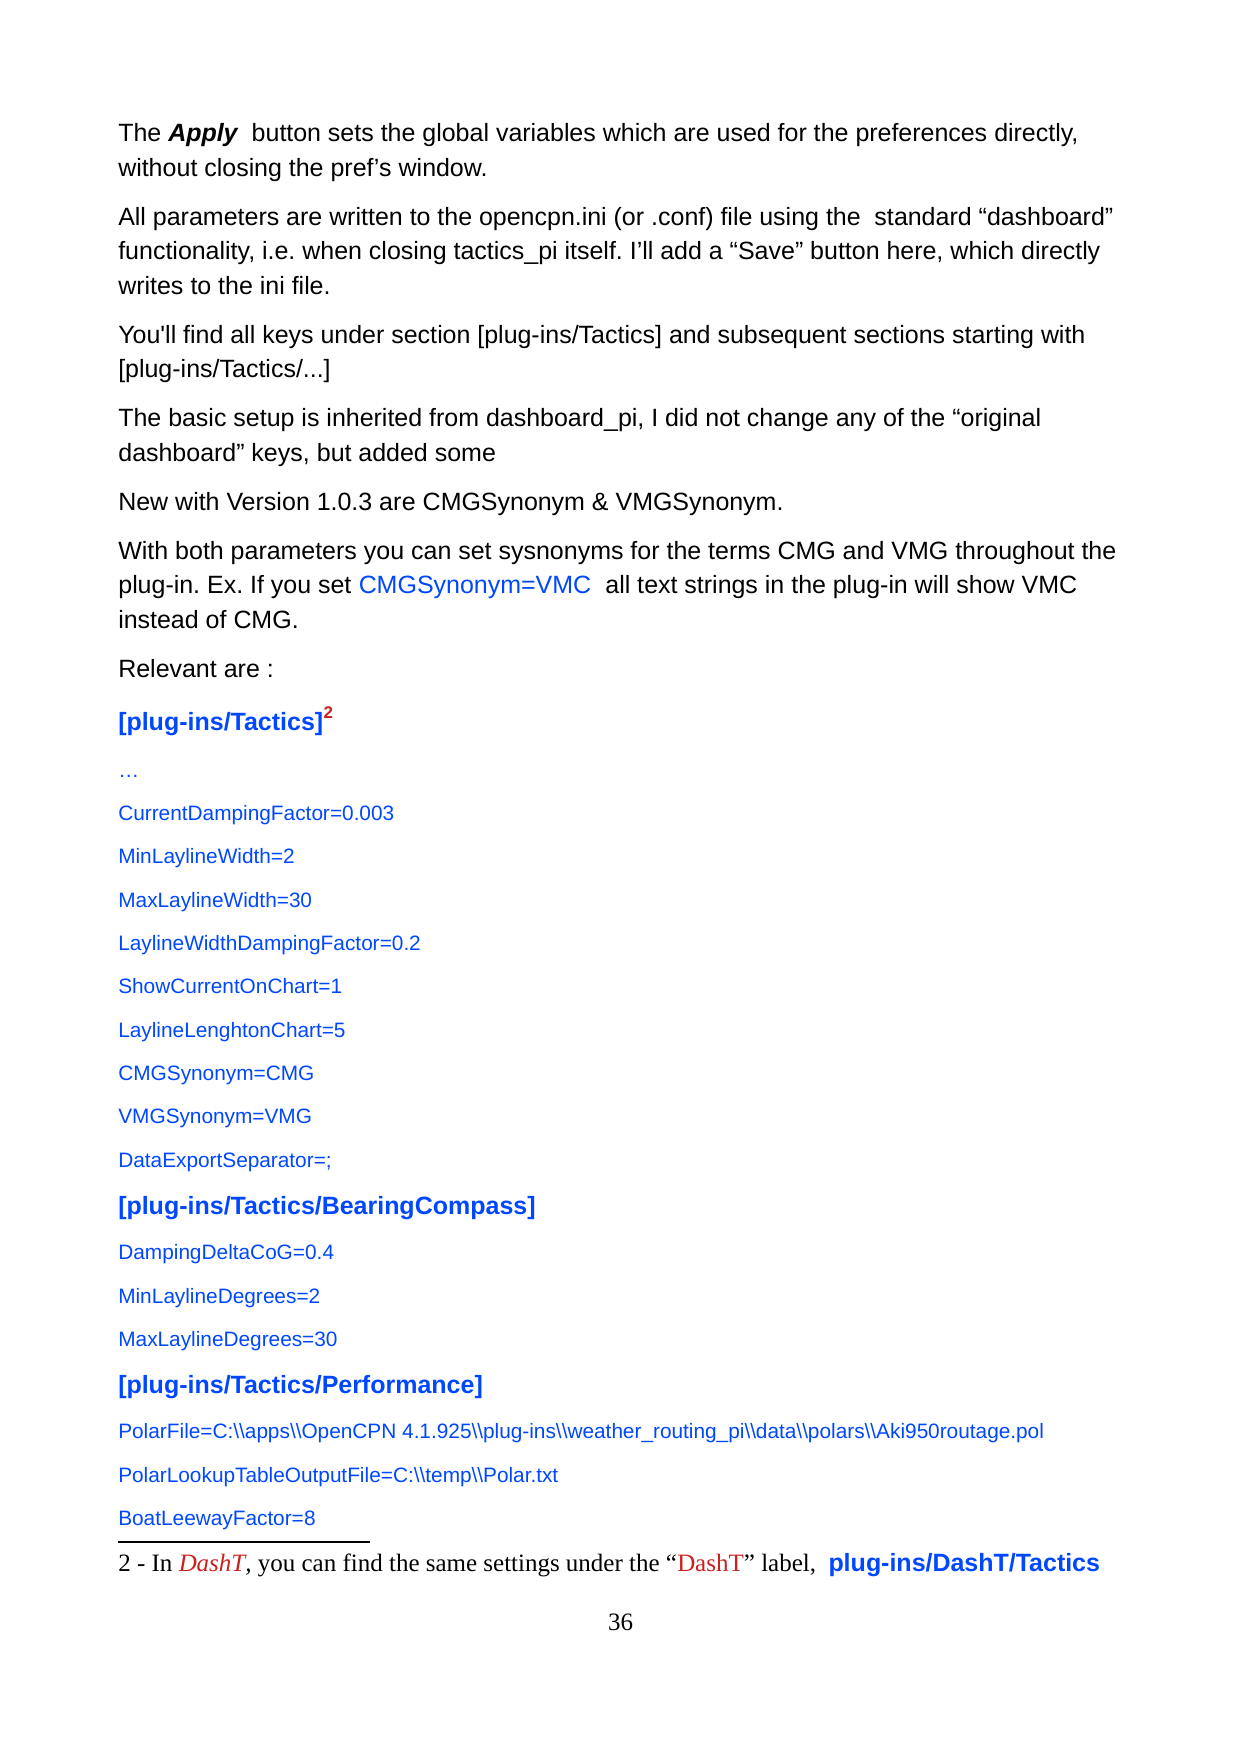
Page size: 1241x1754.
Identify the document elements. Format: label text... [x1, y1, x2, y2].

text PolarFile=C:\\apps\\OpenCPN 4.1.925\\plug-ins\\weather_routing_pi\\data\\polars\\Aki950routage.pol [118, 1419, 1122, 1443]
text … [118, 758, 1122, 782]
text Relevant are : [118, 654, 1122, 683]
text - In DashT, you can find the same settings under the “DashT” label, plug-ins/DashT/Tactics [118, 1548, 1122, 1577]
text MaxLaylineDegrees=30 [118, 1327, 1122, 1351]
text PolarLookupTableOutputFile=C:\\temp\\Polar.txt [118, 1462, 1122, 1486]
text You'll find all keys under section [plug-ins/Tactics] and subsequent sections starting with [plug-ins/Tactics/...] [118, 320, 1122, 383]
text LaylineWidthDampingFactor=0.2 [118, 931, 1122, 955]
text MaxLaylineWidth=30 [118, 888, 1122, 912]
text [plug-ins/Tactics/Performance] [118, 1370, 1122, 1399]
text New with Version 1.0.3 are CMGSynonym & VMGSynonym. [118, 487, 1122, 516]
text The Apply button sets the global variables which are used for the preferences directly, without closing the pref’s window. [118, 118, 1122, 181]
text LaylineLenghtonChart=5 [118, 1018, 1122, 1042]
text BoatLeewayFactor=8 [118, 1506, 1122, 1530]
text DampingDeltaCoG=0.4 [118, 1240, 1122, 1264]
text DataExportSeparator=; [118, 1148, 1122, 1172]
text [plug-ins/Tactics] [118, 703, 1122, 736]
text CMGSynonym=CMG [118, 1061, 1122, 1085]
text MinLaylineDegrees=2 [118, 1283, 1122, 1307]
text With both parameters you can set sysnonyms for the terms CMG and VMG throughout the plug-in. Ex. If you set CMGSynonym=VMC all text strings in the plug-in will show VMC instead of CMG. [118, 536, 1122, 633]
text ShowCurrentOnChart=1 [118, 974, 1122, 998]
text CurrentDampingFactor=0.003 [118, 801, 1122, 825]
text All parameters are written to the opencpn.ini (or .conf) file using the standard “dashboard” functionality, i.e. when closing tactics_pi itself. I’ll add a “Save” button here, which directly writes to the ini file. [118, 202, 1122, 299]
text The basic setup is inherited from dashboard_pi, I did not change any of the “original dashboard” keys, but added some [118, 403, 1122, 466]
text MinLaylineWidth=2 [118, 844, 1122, 868]
text [plug-ins/Tactics/BearingCompass] [118, 1191, 1122, 1220]
text VMGSynonym=VMG [118, 1104, 1122, 1128]
